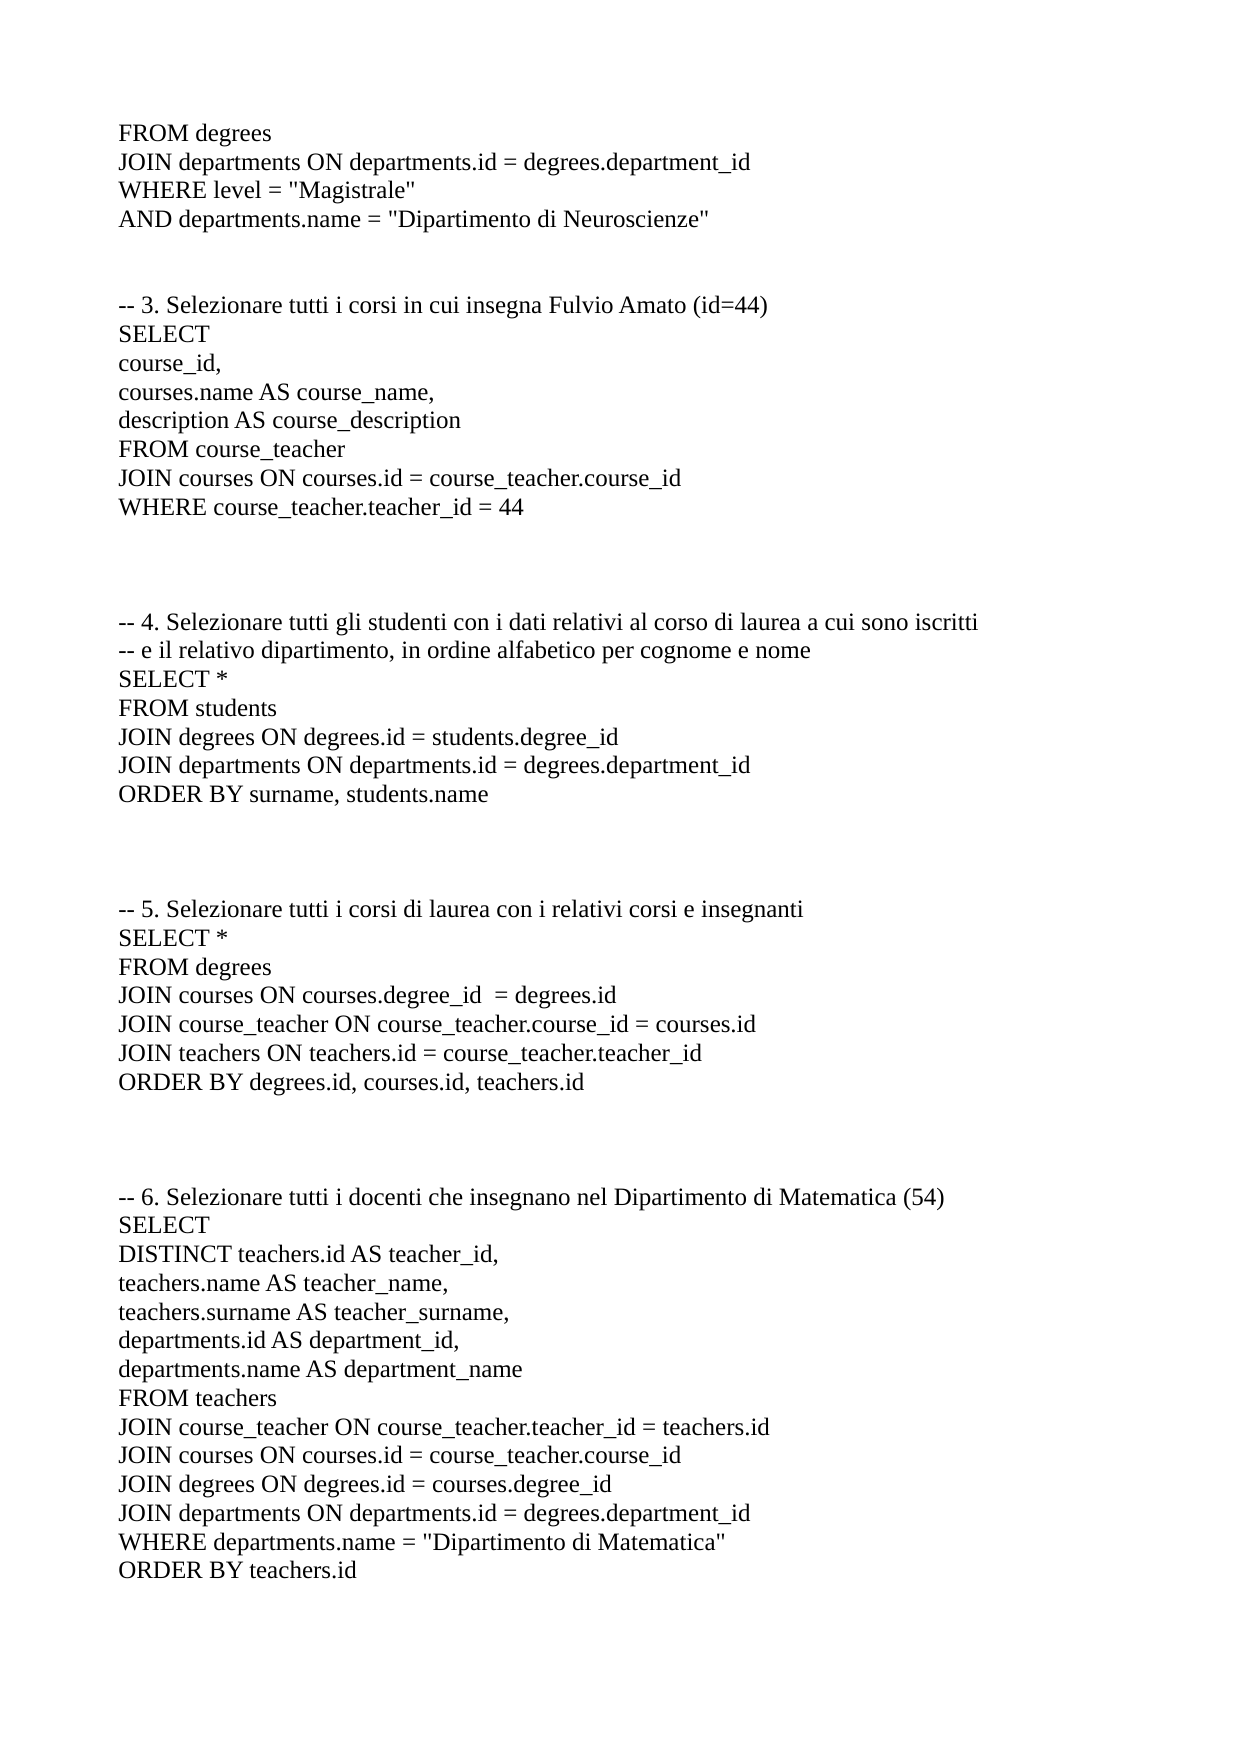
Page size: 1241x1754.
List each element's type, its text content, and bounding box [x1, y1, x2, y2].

text JOIN courses ON courses.degree_id = degrees.id [118, 981, 1122, 1009]
text departments.id AS department_id, [118, 1326, 1122, 1354]
text courses.name AS course_name, [118, 377, 1122, 406]
text course_id, [118, 348, 1122, 377]
text JOIN courses ON courses.id = course_teacher.course_id [118, 463, 1122, 492]
text WHERE departments.name = "Dipartimento di Matematica" [118, 1527, 1122, 1556]
text SELECT * [118, 664, 1122, 693]
text -- e il relativo dipartimento, in ordine alfabetico per cognome e nome [118, 636, 1122, 664]
text FROM degrees [118, 118, 1122, 147]
text -- 6. Selezionare tutti i docenti che insegnano nel Dipartimento di Matematica (54) [118, 1182, 1122, 1211]
text ORDER BY surname, students.name [118, 779, 1122, 808]
text JOIN teachers ON teachers.id = course_teacher.teacher_id [118, 1038, 1122, 1067]
text JOIN courses ON courses.id = course_teacher.course_id [118, 1441, 1122, 1469]
text FROM degrees [118, 952, 1122, 981]
text description AS course_description [118, 406, 1122, 434]
text JOIN departments ON departments.id = degrees.department_id [118, 147, 1122, 176]
text FROM students [118, 693, 1122, 722]
text -- 4. Selezionare tutti gli studenti con i dati relativi al corso di laurea a cui sono iscritti [118, 607, 1122, 636]
text WHERE level = "Magistrale" [118, 176, 1122, 204]
text JOIN course_teacher ON course_teacher.teacher_id = teachers.id [118, 1412, 1122, 1441]
text SELECT [118, 319, 1122, 348]
text JOIN departments ON departments.id = degrees.department_id [118, 1498, 1122, 1527]
text JOIN departments ON departments.id = degrees.department_id [118, 751, 1122, 779]
text SELECT * [118, 923, 1122, 952]
text DISTINCT teachers.id AS teacher_id, [118, 1239, 1122, 1268]
text AND departments.name = "Dipartimento di Neuroscienze" [118, 204, 1122, 233]
text FROM course_teacher [118, 434, 1122, 463]
text JOIN degrees ON degrees.id = courses.degree_id [118, 1469, 1122, 1498]
text FROM teachers [118, 1383, 1122, 1412]
text teachers.surname AS teacher_surname, [118, 1297, 1122, 1326]
text departments.name AS department_name [118, 1354, 1122, 1383]
text WHERE course_teacher.teacher_id = 44 [118, 492, 1122, 521]
text -- 5. Selezionare tutti i corsi di laurea con i relativi corsi e insegnanti [118, 894, 1122, 923]
text JOIN degrees ON degrees.id = students.degree_id [118, 722, 1122, 751]
text ORDER BY teachers.id [118, 1556, 1122, 1584]
text ORDER BY degrees.id, courses.id, teachers.id [118, 1067, 1122, 1096]
text teachers.name AS teacher_name, [118, 1268, 1122, 1297]
text JOIN course_teacher ON course_teacher.course_id = courses.id [118, 1009, 1122, 1038]
text -- 3. Selezionare tutti i corsi in cui insegna Fulvio Amato (id=44) [118, 291, 1122, 319]
text SELECT [118, 1211, 1122, 1239]
